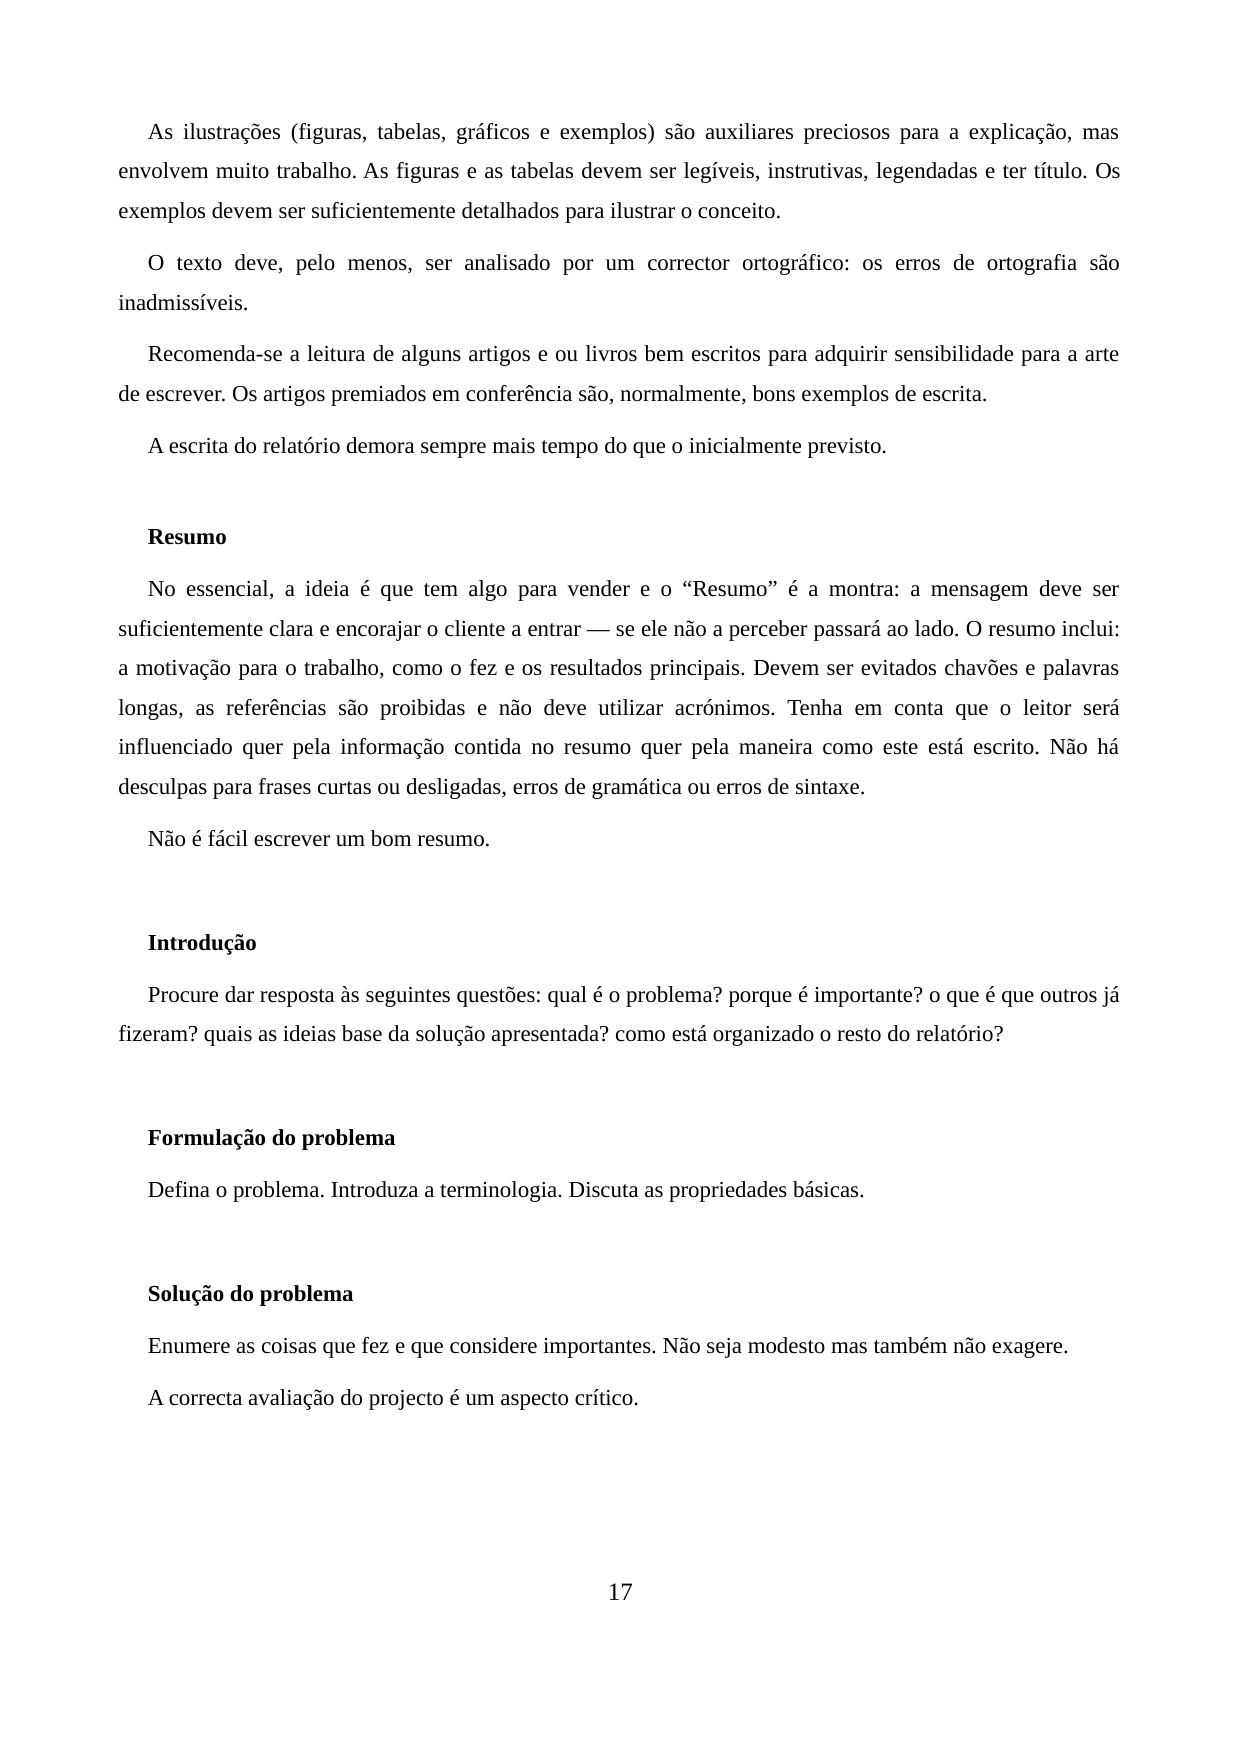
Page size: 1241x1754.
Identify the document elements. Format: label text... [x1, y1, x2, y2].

text Formulação do problema [118, 1124, 1122, 1151]
text A escrita do relatório demora sempre mais tempo do que o inicialmente previsto. [118, 432, 1122, 458]
text Introdução [118, 929, 1122, 955]
text Recomenda-se a leitura de alguns artigos e ou livros bem escritos para adquirir sensibilidade para a arte de escrever. Os artigos premiados em conferência são, normalmente, bons exemplos de escrita. [118, 341, 1122, 406]
text Procure dar resposta às seguintes questões: qual é o problema? porque é importante? o que é que outros já fizeram? quais as ideias base da solução apresentada? como está organizado o resto do relatório? [118, 981, 1122, 1047]
text Não é fácil escrever um bom resumo. [118, 825, 1122, 851]
text Enumere as coisas que fez e que considere importantes. Não seja modesto mas também não exagere. [118, 1332, 1122, 1358]
text A correcta avaliação do projecto é um aspecto crítico. [118, 1384, 1122, 1410]
text O texto deve, pelo menos, ser analisado por um corrector ortográfico: os erros de ortografia são inadmissíveis. [118, 249, 1122, 315]
text No essencial, a ideia é que tem algo para vender e o “Resumo” é a montra: a mensagem deve ser suficientemente clara e encorajar o cliente a entrar — se ele não a perceber passará ao lado. O resumo inclui: a motivação para o trabalho, como o fez e os resultados principais. Devem ser evitados chavões e palavras longas, as referências são proibidas e não deve utilizar acrónimos. Tenha em conta que o leitor será influenciado quer pela informação contida no resumo quer pela maneira como este está escrito. Não há desculpas para frases curtas ou desligadas, erros de gramática ou erros de sintaxe. [118, 575, 1122, 799]
text Defina o problema. Introduza a terminologia. Discuta as propriedades básicas. [118, 1176, 1122, 1202]
text As ilustrações (figuras, tabelas, gráficos e exemplos) são auxiliares preciosos para a explicação, mas envolvem muito trabalho. As figuras e as tabelas devem ser legíveis, instrutivas, legendadas e ter título. Os exemplos devem ser suficientemente detalhados para ilustrar o conceito. [118, 118, 1122, 223]
text Solução do problema [118, 1280, 1122, 1306]
text Resumo [118, 523, 1122, 550]
